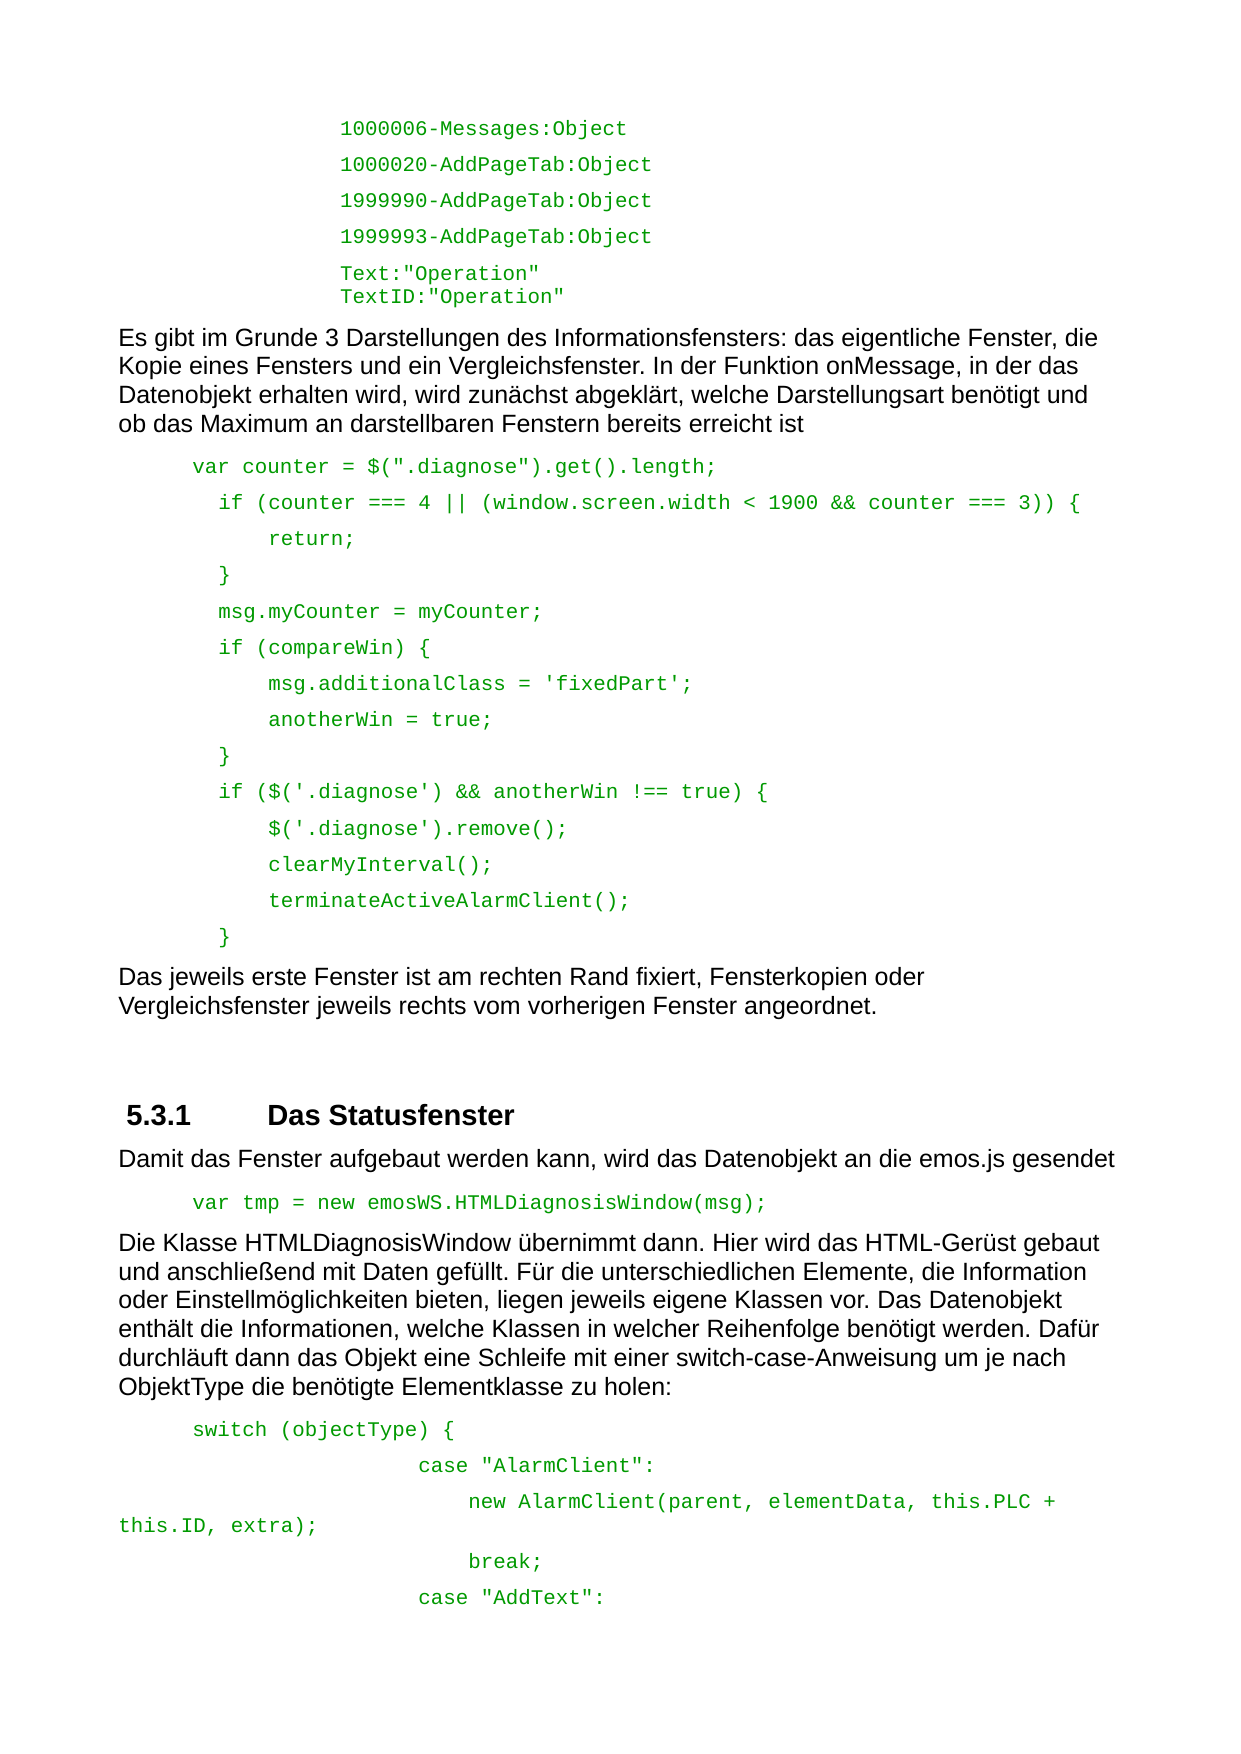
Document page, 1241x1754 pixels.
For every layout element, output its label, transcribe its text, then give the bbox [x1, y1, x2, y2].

text Text:"Operation" [118, 263, 1122, 286]
text anotherWin = true; [118, 709, 1122, 733]
text case "AddText": [118, 1587, 1122, 1611]
text Es gibt im Grunde 3 Darstellungen des Informationsfensters: das eigentliche Fenster, die Kopie eines Fensters und ein Vergleichsfenster. In der Funktion onMessage, in der das Datenobjekt erhalten wird, wird zunächst abgeklärt, welche Darstellungsart benötigt und ob das Maximum an darstellbaren Fenstern bereits erreicht ist [118, 322, 1122, 437]
text TextID:"Operation" [118, 286, 1122, 310]
text switch (objectType) { [118, 1413, 1122, 1442]
text 1000006-Messages:Object [118, 118, 1122, 142]
text new AlarmClient(parent, elementData, this.PLC + this.ID, extra); [118, 1491, 1122, 1538]
text Damit das Fenster aufgebaut werden kann, wird das Datenobjekt an die emos.js gesendet [118, 1144, 1122, 1173]
text case "AlarmClient": [118, 1455, 1122, 1479]
text msg.myCounter = myCounter; [118, 601, 1122, 624]
text if (compareWin) { [118, 637, 1122, 660]
text Das jeweils erste Fenster ist am rechten Rand fixiert, Fensterkopien oder Vergleichsfenster jeweils rechts vom vorherigen Fenster angeordnet. [118, 962, 1122, 1019]
text Die Klasse HTMLDiagnosisWindow übernimmt dann. Hier wird das HTML-Gerüst gebaut und anschließend mit Daten gefüllt. Für die unterschiedlichen Elemente, die Information oder Einstellmöglichkeiten bieten, liegen jeweils eigene Klassen vor. Das Datenobjekt enthält die Informationen, welche Klassen in welcher Reihenfolge benötigt werden. Dafür durchläuft dann das Objekt eine Schleife mit einer switch-case-Anweisung um je nach ObjektType die benötigte Elementklasse zu holen: [118, 1228, 1122, 1400]
text } [118, 926, 1122, 949]
text msg.additionalClass = 'fixedPart'; [118, 673, 1122, 697]
text var tmp = new emosWS.HTMLDiagnosisWindow(msg); [118, 1186, 1122, 1215]
text terminateActiveAlarmClient(); [118, 890, 1122, 913]
text if ($('.diagnose') && anotherWin !== true) { [118, 781, 1122, 805]
text if (counter === 4 || (window.screen.width < 1900 && counter === 3)) { [118, 492, 1122, 516]
text var counter = $(".diagnose").get().length; [118, 450, 1122, 480]
text } [118, 564, 1122, 588]
text break; [118, 1551, 1122, 1574]
text } [118, 745, 1122, 769]
text 1000020-AddPageTab:Object [118, 154, 1122, 178]
text 1999990-AddPageTab:Object [118, 190, 1122, 214]
text 1999993-AddPageTab:Object [118, 227, 1122, 250]
text clearMyInterval(); [118, 854, 1122, 877]
text $('.diagnose').remove(); [118, 817, 1122, 841]
text return; [118, 528, 1122, 552]
subtitle Das Statusfenster [118, 1098, 1122, 1132]
